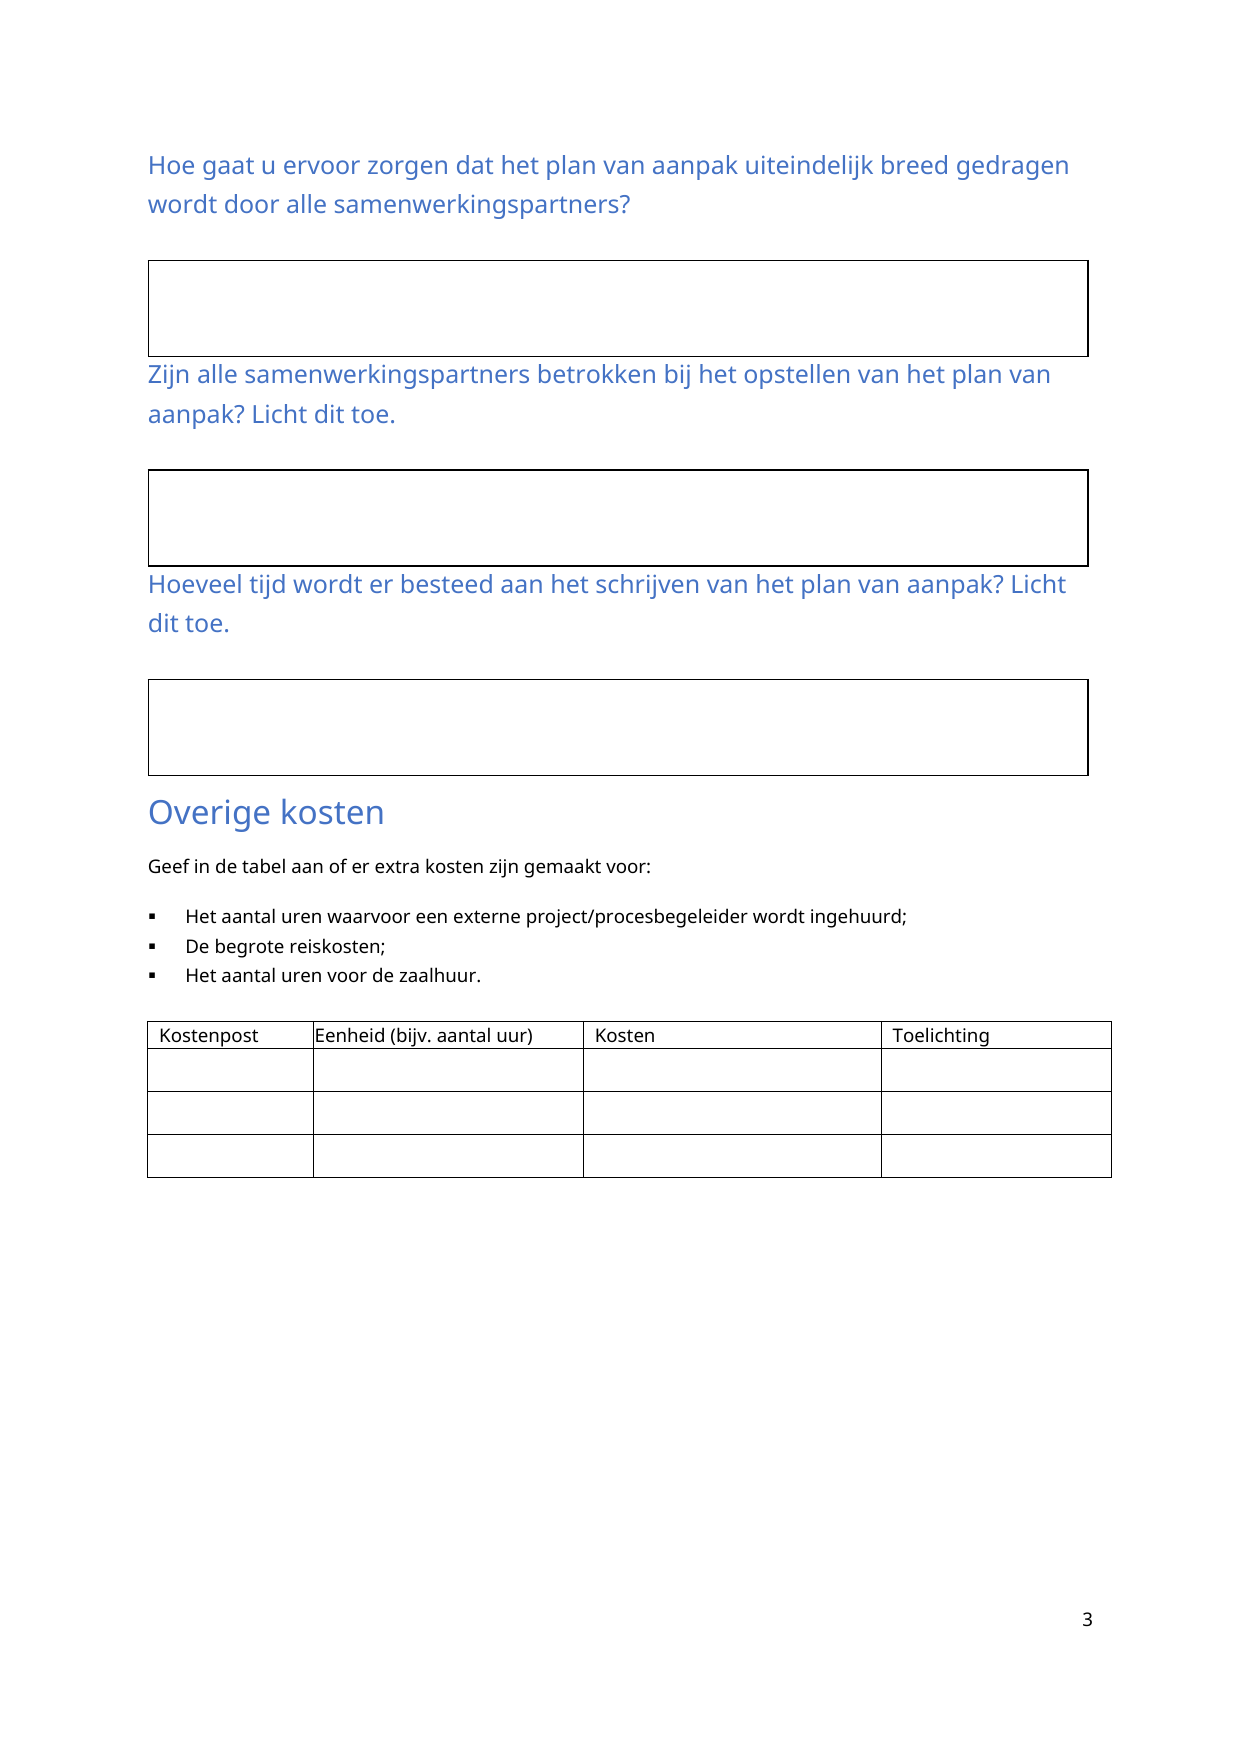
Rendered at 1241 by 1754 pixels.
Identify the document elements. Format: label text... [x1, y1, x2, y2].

table_header Kostenpost [148, 1022, 313, 1047]
list Het aantal uren waarvoor een externe project/procesbegeleider wordt ingehuurd; [148, 904, 1093, 929]
table_header Kosten [584, 1022, 881, 1047]
table_cell [148, 1092, 313, 1134]
list Het aantal uren voor de zaalhuur. [148, 962, 1093, 988]
table_cell [882, 1049, 1111, 1091]
table_cell [314, 1049, 583, 1091]
subtitle Overige kosten [148, 789, 1093, 834]
table_cell [314, 1135, 583, 1177]
list De begrote reiskosten; [148, 933, 1093, 958]
text Zijn alle samenwerkingspartners betrokken bij het opstellen van het plan van aanpak? Licht dit toe. [148, 294, 1093, 430]
table_header Eenheid (bijv. aantal uur) [314, 1022, 583, 1047]
table_cell [314, 1092, 583, 1134]
text Hoe gaat u ervoor zorgen dat het plan van aanpak uiteindelijk breed gedragen wordt door alle samenwerkingspartners? [148, 148, 1093, 221]
table_cell [882, 1135, 1111, 1177]
table_cell [584, 1049, 881, 1091]
text Geef in de tabel aan of er extra kosten zijn gemaakt voor: [148, 854, 1093, 879]
table_header Toelichting [882, 1022, 1111, 1047]
table_cell [882, 1092, 1111, 1134]
table_cell [584, 1092, 881, 1134]
table_cell [148, 1135, 313, 1177]
table_cell [584, 1135, 881, 1177]
text Hoeveel tijd wordt er besteed aan het schrijven van het plan van aanpak? Licht dit toe. [148, 504, 1093, 640]
table_cell [148, 1049, 313, 1091]
